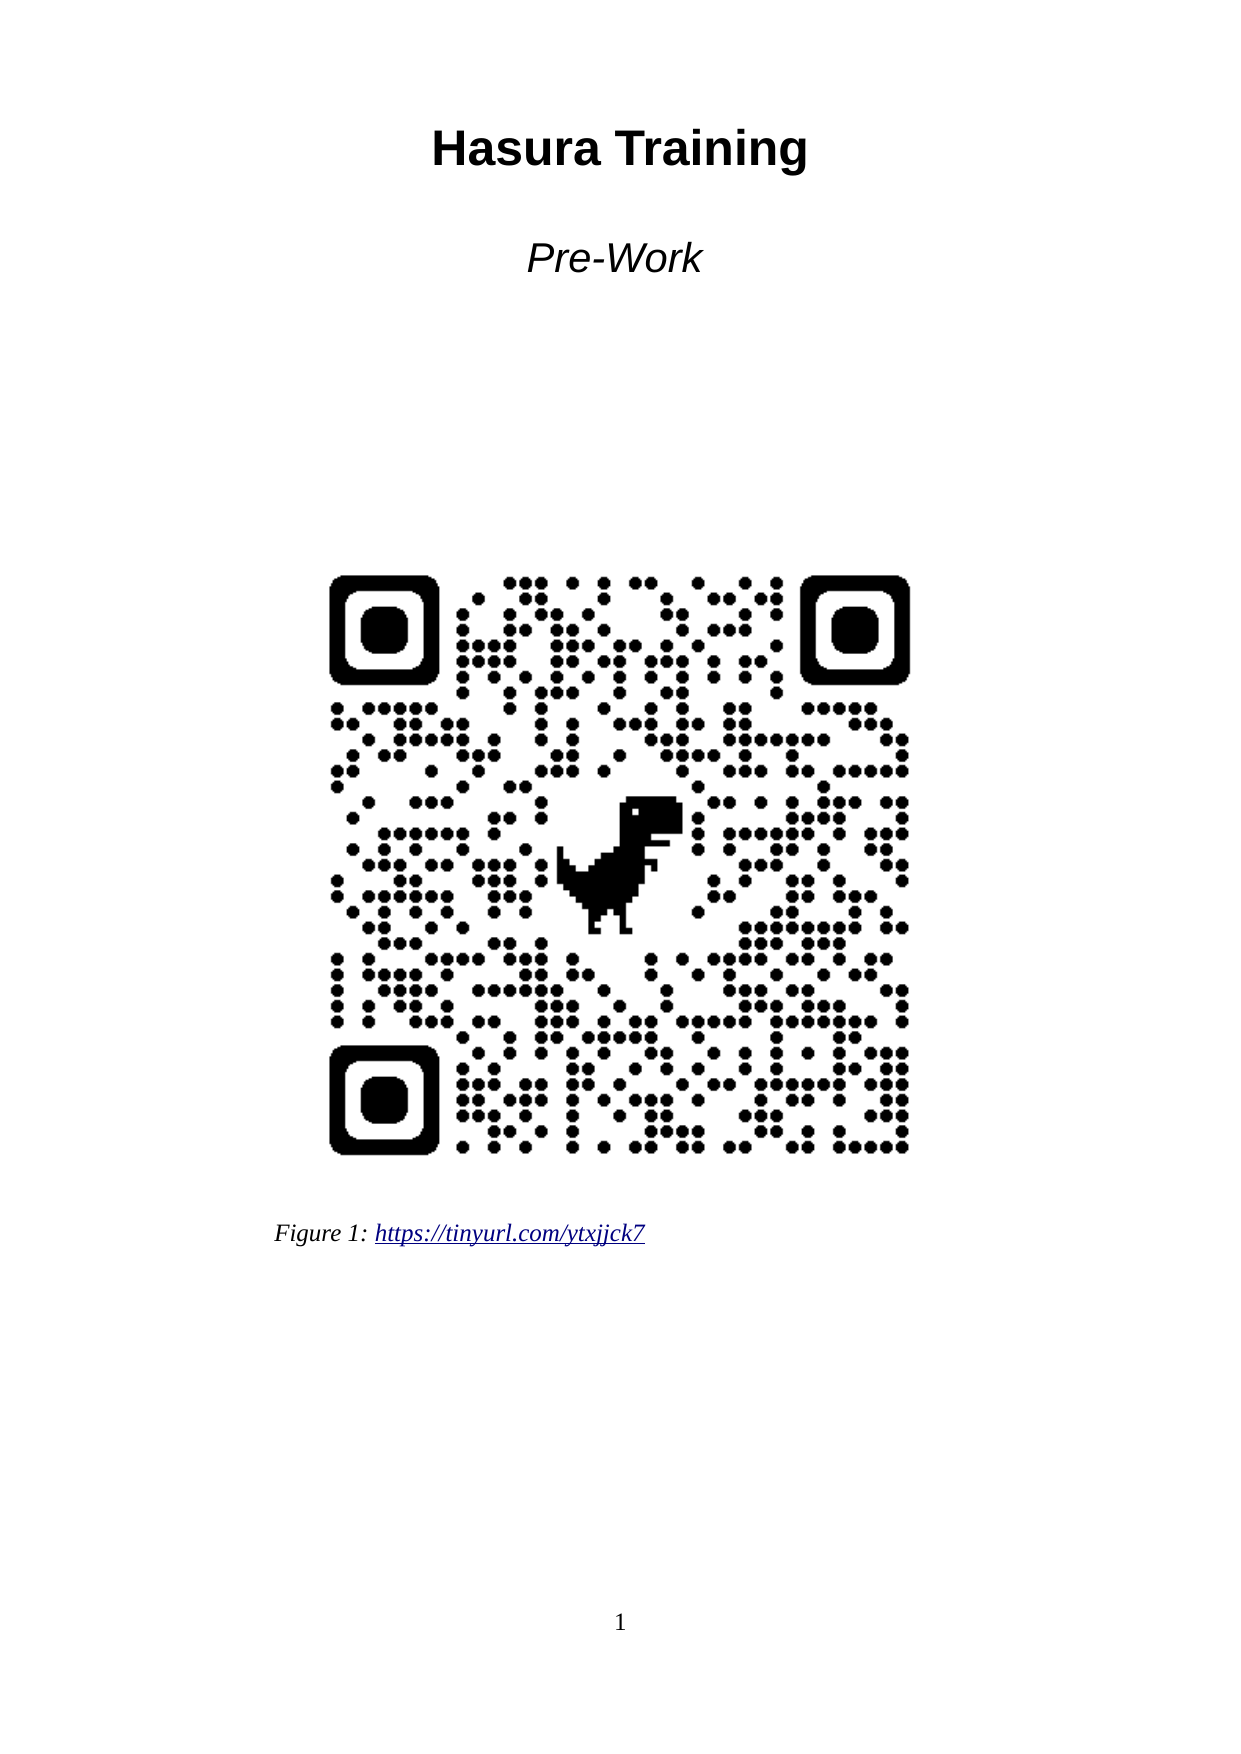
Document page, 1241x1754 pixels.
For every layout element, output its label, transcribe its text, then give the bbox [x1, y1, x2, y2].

text Figure 1: https://tinyurl.com/ytxjjck7 [268, 1218, 972, 1247]
subtitle David A. Ventimiglia [118, 329, 1122, 377]
title Hasura Training [118, 118, 1122, 176]
subtitle Pre-Work [118, 233, 1122, 281]
